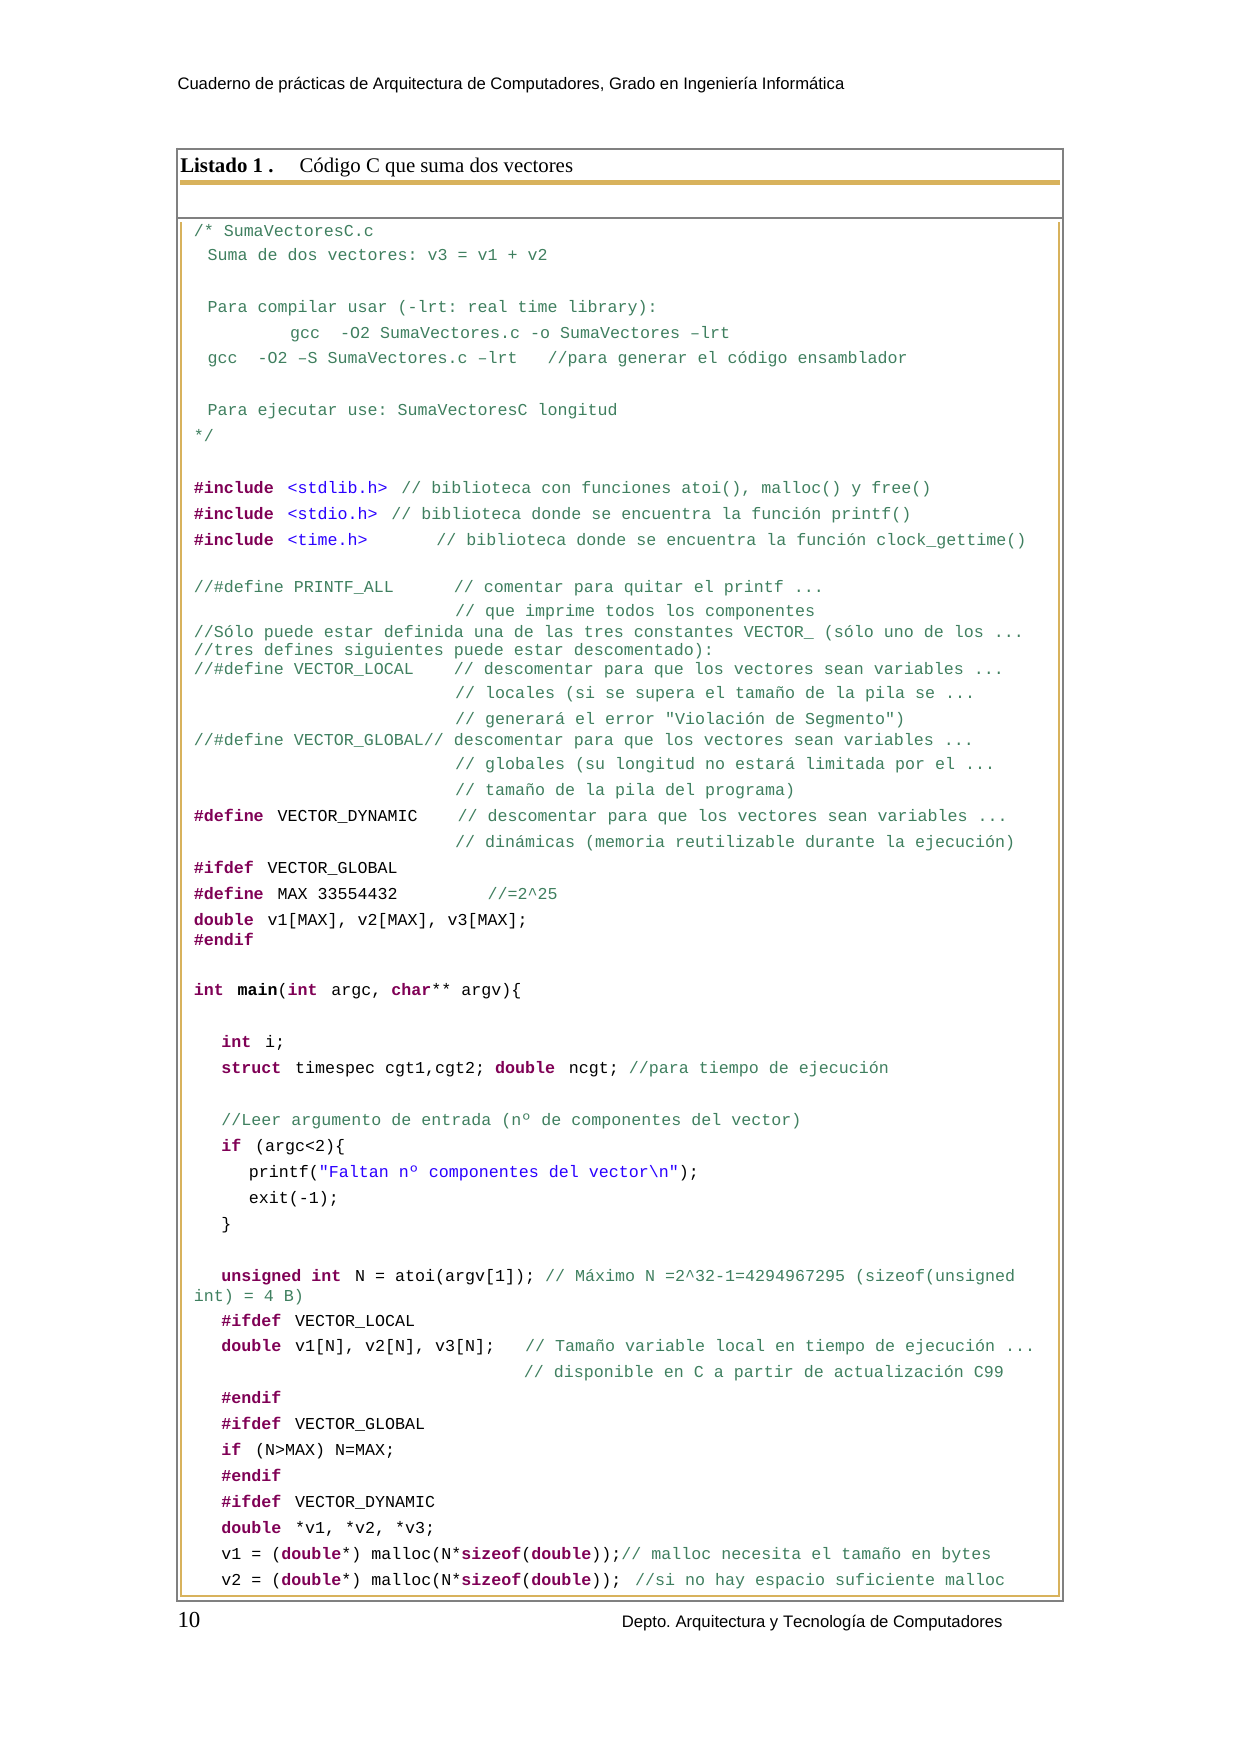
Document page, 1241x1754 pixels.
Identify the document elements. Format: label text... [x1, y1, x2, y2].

table_header Listado 1 . Código C que suma dos vectores [178, 150, 1062, 217]
table_cell /* SumaVectoresC.c Suma de dos vectores: v3 = v1 + v2 Para compilar usar (-lrt: real time library): gcc -O2 SumaVectores.c -o SumaVectores –lrt gcc -O2 –S SumaVectores.c –lrt //para generar el código ensamblador Para ejecutar use: SumaVectoresC longitud */ #include <stdlib.h> // biblioteca con funciones atoi(), malloc() y free() #include <stdio.h> // biblioteca donde se encuentra la función printf() #include <time.h> // biblioteca donde se encuentra la función clock_gettime() //#define PRINTF_ALL // comentar para quitar el printf ... // que imprime todos los componentes //Sólo puede estar definida una de las tres constantes VECTOR_ (sólo uno de los ... //tres defines siguientes puede estar descomentado): //#define VECTOR_LOCAL // descomentar para que los vectores sean variables ... // locales (si se supera el tamaño de la pila se ... // generará el error "Violación de Segmento") //#define VECTOR_GLOBAL// descomentar para que los vectores sean variables ... // globales (su longitud no estará limitada por el ... // tamaño de la pila del programa) #define VECTOR_DYNAMIC // descomentar para que los vectores sean variables ... // dinámicas (memoria reutilizable durante la ejecución) #ifdef VECTOR_GLOBAL #define MAX 33554432 //=2^25 double v1[MAX], v2[MAX], v3[MAX]; #endif int main(int argc, char** argv){ int i; struct timespec cgt1,cgt2; double ncgt; //para tiempo de ejecución //Leer argumento de entrada (nº de componentes del vector) if (argc<2){ printf("Faltan nº componentes del vector\n"); exit(-1); } unsigned int N = atoi(argv[1]); // Máximo N =2^32-1=4294967295 (sizeof(unsigned int) = 4 B) #ifdef VECTOR_LOCAL double v1[N], v2[N], v3[N]; // Tamaño variable local en tiempo de ejecución ... // disponible en C a partir de actualización C99 #endif #ifdef VECTOR_GLOBAL if (N>MAX) N=MAX; #endif #ifdef VECTOR_DYNAMIC double *v1, *v2, *v3; v1 = (double*) malloc(N*sizeof(double));// malloc necesita el tamaño en bytes v2 = (double*) malloc(N*sizeof(double)); //si no hay espacio suficiente malloc [178, 219, 1062, 1600]
